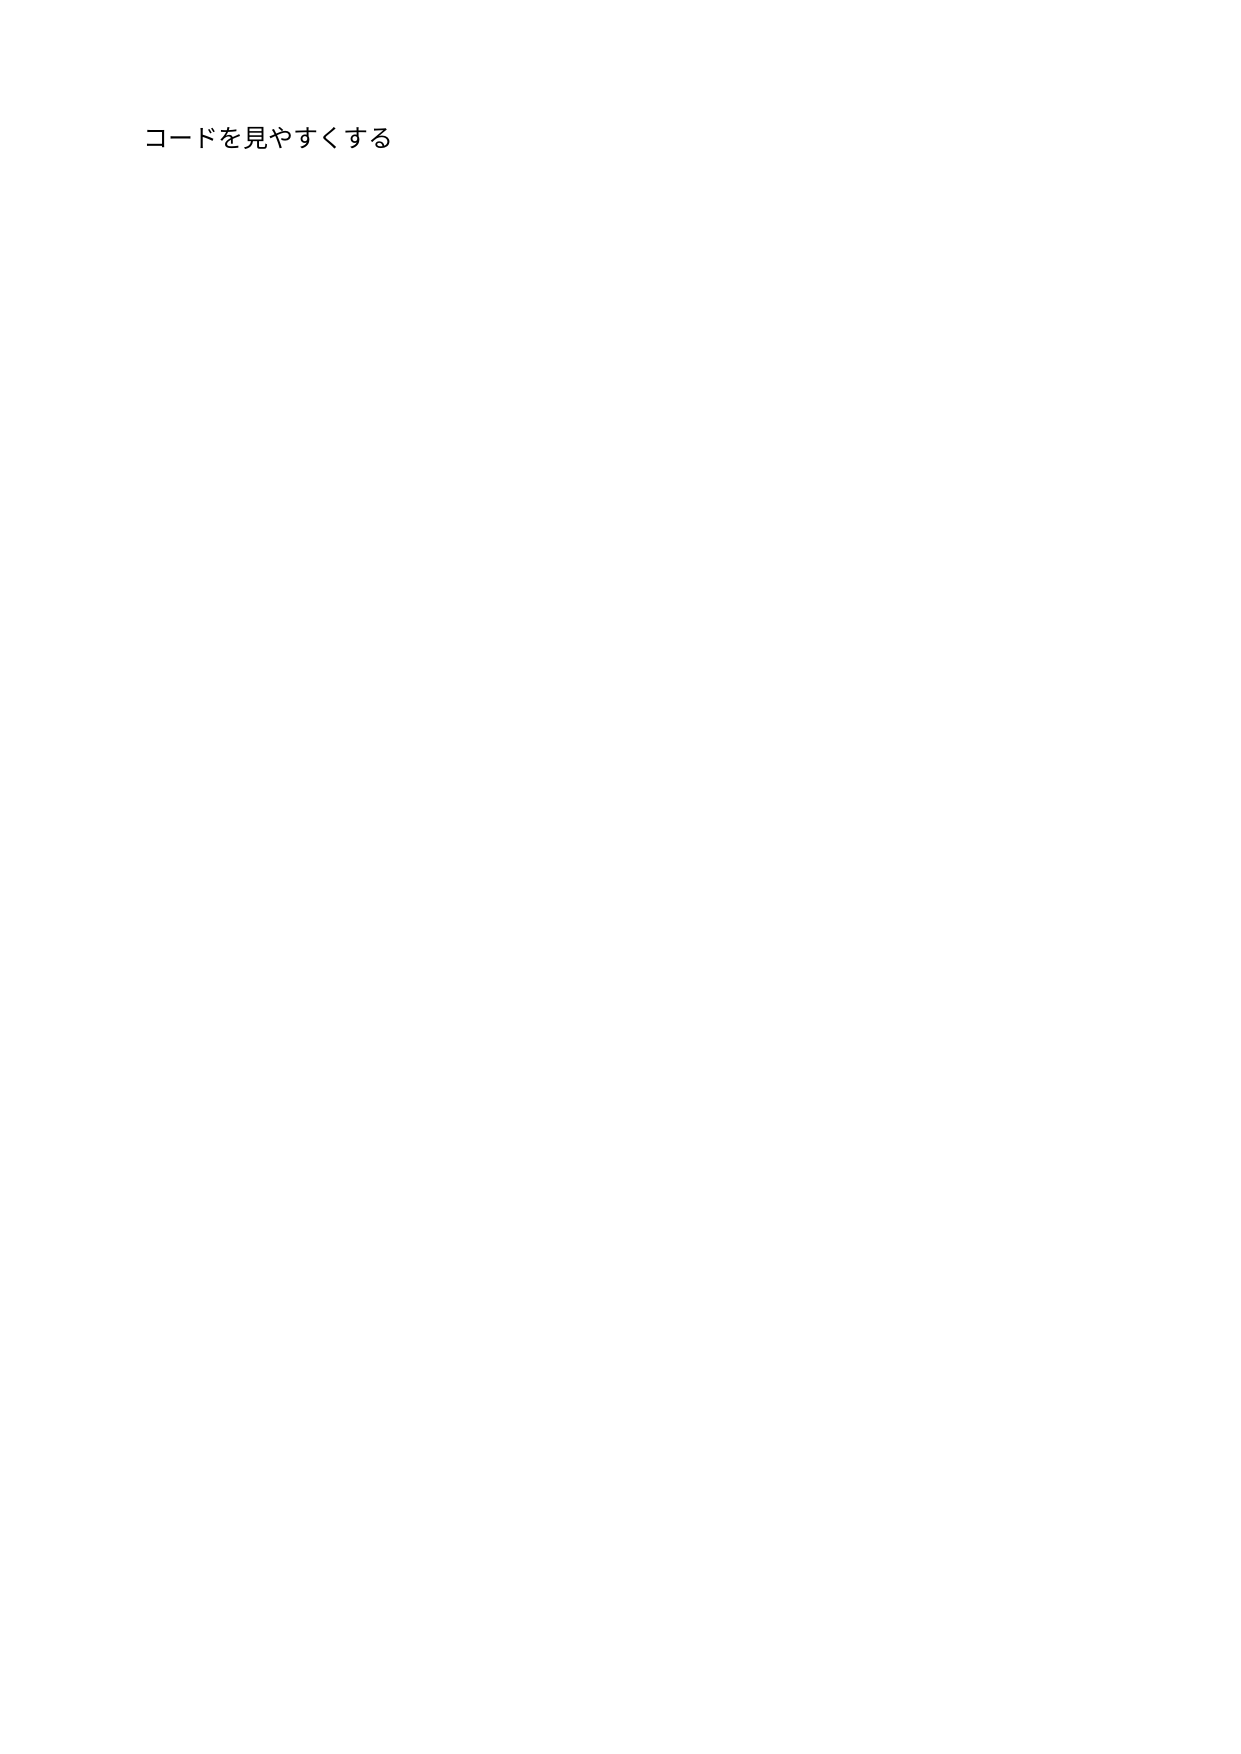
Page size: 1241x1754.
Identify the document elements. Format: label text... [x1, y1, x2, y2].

text コードを見やすくする [118, 118, 1122, 154]
